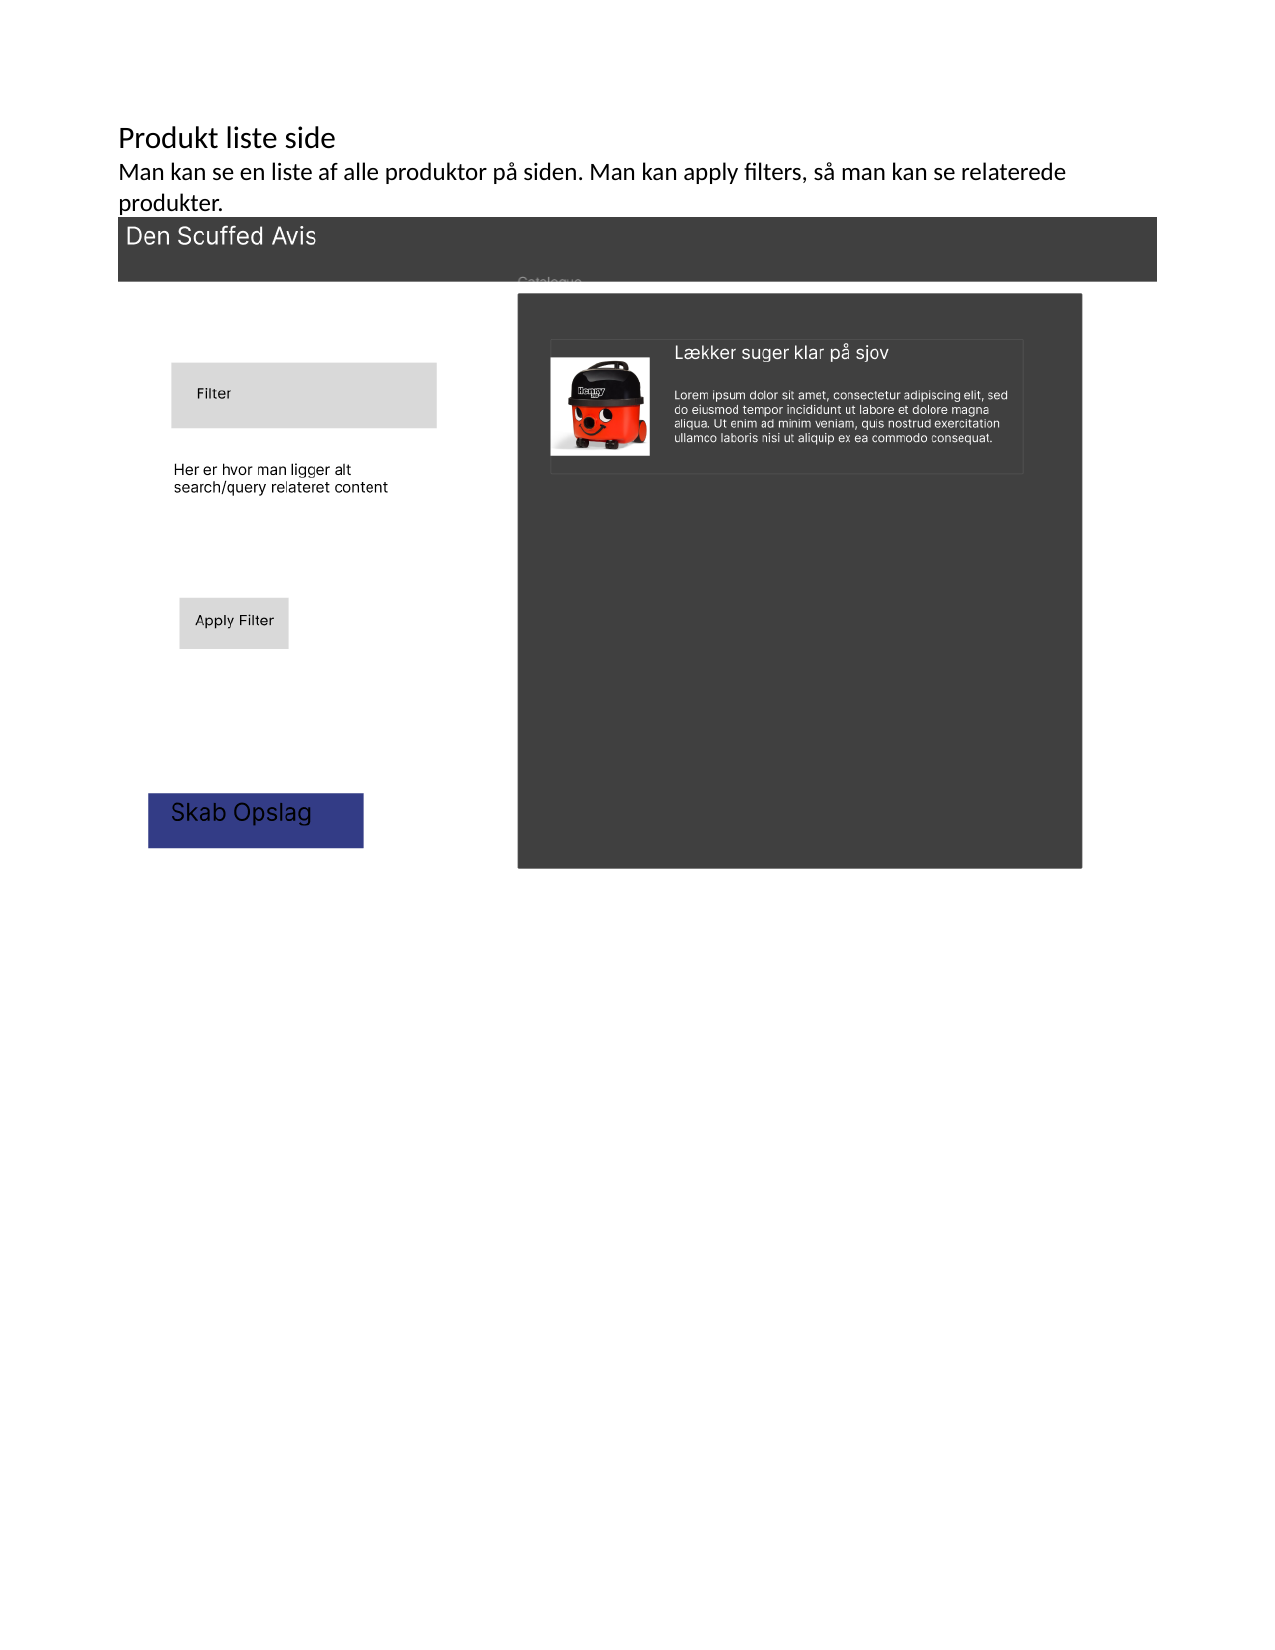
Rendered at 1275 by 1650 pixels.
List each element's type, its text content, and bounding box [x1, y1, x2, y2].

picture [118, 217, 1157, 912]
list Produkt liste side [118, 118, 1157, 156]
list Man kan se en liste af alle produktor på siden. Man kan apply filters, så man kan se relaterede produkter. [118, 156, 1157, 217]
